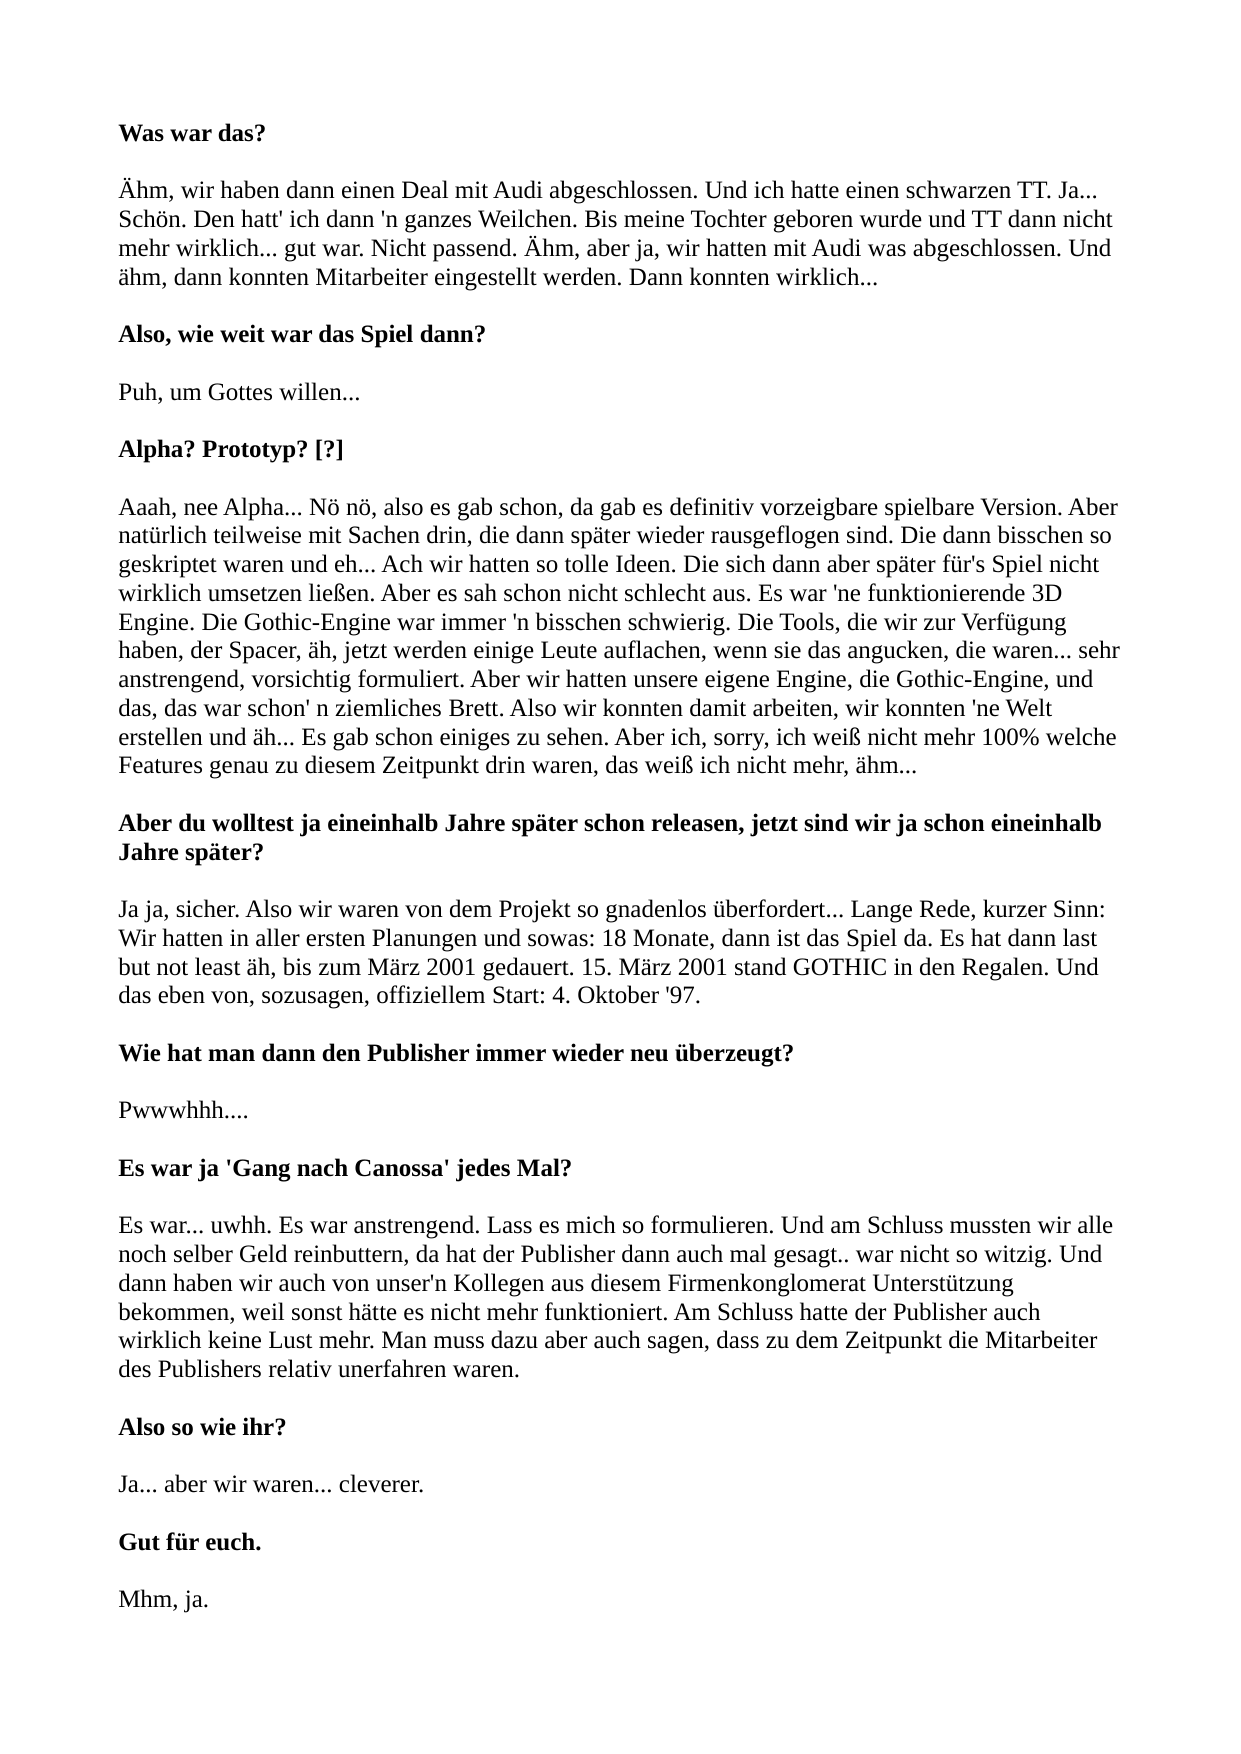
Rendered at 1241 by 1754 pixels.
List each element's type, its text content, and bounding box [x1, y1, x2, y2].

text Ja... aber wir waren... cleverer. [118, 1469, 1122, 1498]
text Ähm, wir haben dann einen Deal mit Audi abgeschlossen. Und ich hatte einen schwarzen TT. Ja... Schön. Den hatt' ich dann 'n ganzes Weilchen. Bis meine Tochter geboren wurde und TT dann nicht mehr wirklich... gut war. Nicht passend. Ähm, aber ja, wir hatten mit Audi was abgeschlossen. Und ähm, dann konnten Mitarbeiter eingestellt werden. Dann konnten wirklich... [118, 176, 1122, 291]
text Also so wie ihr? [118, 1412, 1122, 1441]
text Gut für euch. [118, 1527, 1122, 1556]
text Ja ja, sicher. Also wir waren von dem Projekt so gnadenlos überfordert... Lange Rede, kurzer Sinn: Wir hatten in aller ersten Planungen und sowas: 18 Monate, dann ist das Spiel da. Es hat dann last but not least äh, bis zum März 2001 gedauert. 15. März 2001 stand GOTHIC in den Regalen. Und das eben von, sozusagen, offiziellem Start: 4. Oktober '97. [118, 894, 1122, 1009]
text Mhm, ja. [118, 1584, 1122, 1613]
text Aber du wolltest ja eineinhalb Jahre später schon releasen, jetzt sind wir ja schon eineinhalb Jahre später? [118, 808, 1122, 866]
text Puh, um Gottes willen... [118, 377, 1122, 406]
text Es war ja 'Gang nach Canossa' jedes Mal? [118, 1153, 1122, 1182]
text Alpha? Prototyp? [?] [118, 434, 1122, 463]
text Pwwwhhh.... [118, 1096, 1122, 1124]
text Aaah, nee Alpha... Nö nö, also es gab schon, da gab es definitiv vorzeigbare spielbare Version. Aber natürlich teilweise mit Sachen drin, die dann später wieder rausgeflogen sind. Die dann bisschen so geskriptet waren und eh... Ach wir hatten so tolle Ideen. Die sich dann aber später für's Spiel nicht wirklich umsetzen ließen. Aber es sah schon nicht schlecht aus. Es war 'ne funktionierende 3D Engine. Die Gothic-Engine war immer 'n bisschen schwierig. Die Tools, die wir zur Verfügung haben, der Spacer, äh, jetzt werden einige Leute auflachen, wenn sie das angucken, die waren... sehr anstrengend, vorsichtig formuliert. Aber wir hatten unsere eigene Engine, die Gothic-Engine, und das, das war schon' n ziemliches Brett. Also wir konnten damit arbeiten, wir konnten 'ne Welt erstellen und äh... Es gab schon einiges zu sehen. Aber ich, sorry, ich weiß nicht mehr 100% welche Features genau zu diesem Zeitpunkt drin waren, das weiß ich nicht mehr, ähm... [118, 492, 1122, 779]
text Wie hat man dann den Publisher immer wieder neu überzeugt? [118, 1038, 1122, 1067]
text Es war... uwhh. Es war anstrengend. Lass es mich so formulieren. Und am Schluss mussten wir alle noch selber Geld reinbuttern, da hat der Publisher dann auch mal gesagt.. war nicht so witzig. Und dann haben wir auch von unser'n Kollegen aus diesem Firmenkonglomerat Unterstützung bekommen, weil sonst hätte es nicht mehr funktioniert. Am Schluss hatte der Publisher auch wirklich keine Lust mehr. Man muss dazu aber auch sagen, dass zu dem Zeitpunkt die Mitarbeiter des Publishers relativ unerfahren waren. [118, 1211, 1122, 1383]
text Was war das? [118, 118, 1122, 147]
text Also, wie weit war das Spiel dann? [118, 319, 1122, 348]
